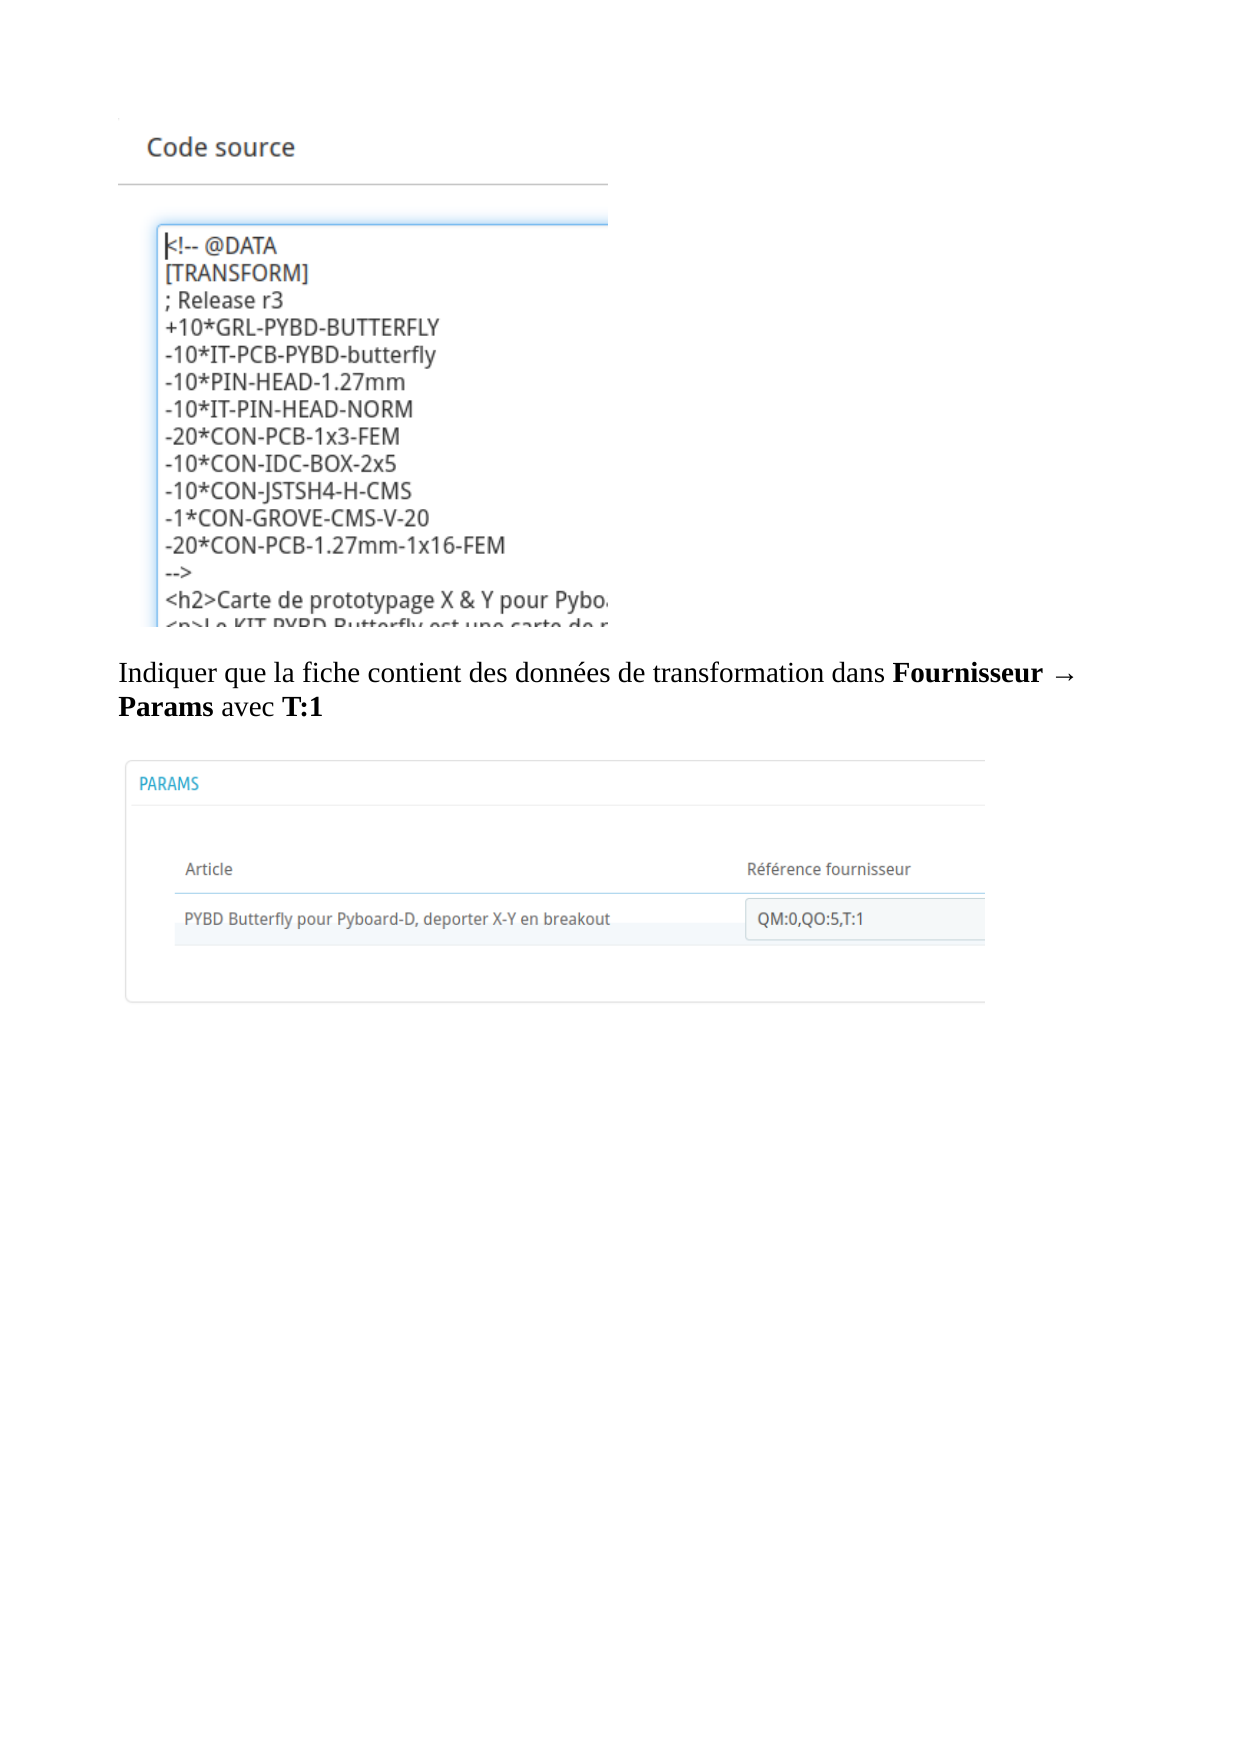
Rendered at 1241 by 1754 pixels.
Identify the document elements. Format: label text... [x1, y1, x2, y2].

picture [118, 118, 608, 627]
text Indiquer que la fiche contient des données de transformation dans Fournisseur → Params avec T:1 [118, 655, 1122, 722]
picture [118, 756, 985, 1014]
